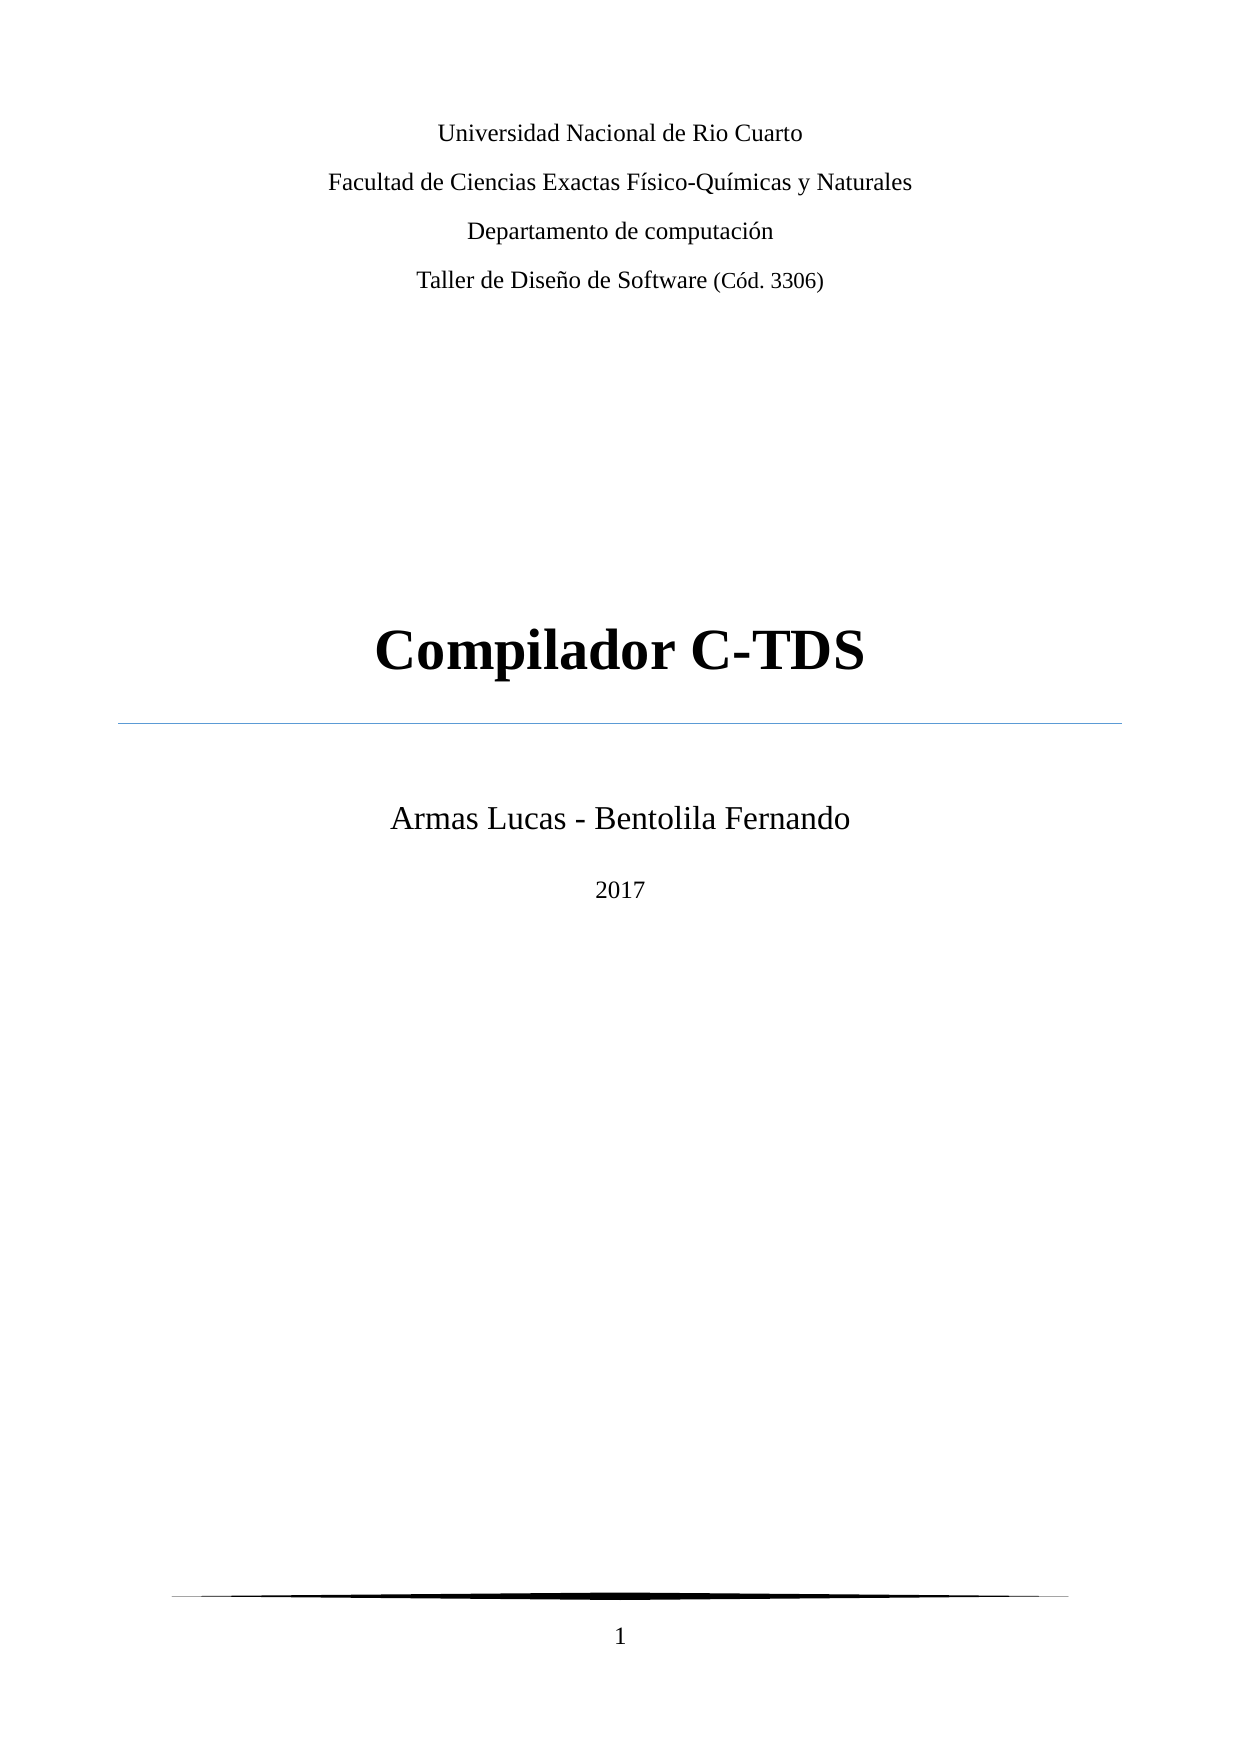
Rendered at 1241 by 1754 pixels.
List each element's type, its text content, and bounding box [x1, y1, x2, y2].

table_cell [118, 724, 1122, 798]
table_header Compilador C-TDS [118, 573, 1122, 723]
text Taller de Diseño de Software (Cód. 3306) [118, 265, 1122, 294]
text 2017 [118, 875, 1122, 903]
text Facultad de Ciencias Exactas Físico-Químicas y Naturales [118, 167, 1122, 196]
text Armas Lucas - Bentolila Fernando [118, 798, 1122, 836]
text Universidad Nacional de Rio Cuarto [118, 118, 1122, 147]
text Departamento de computación [118, 216, 1122, 245]
